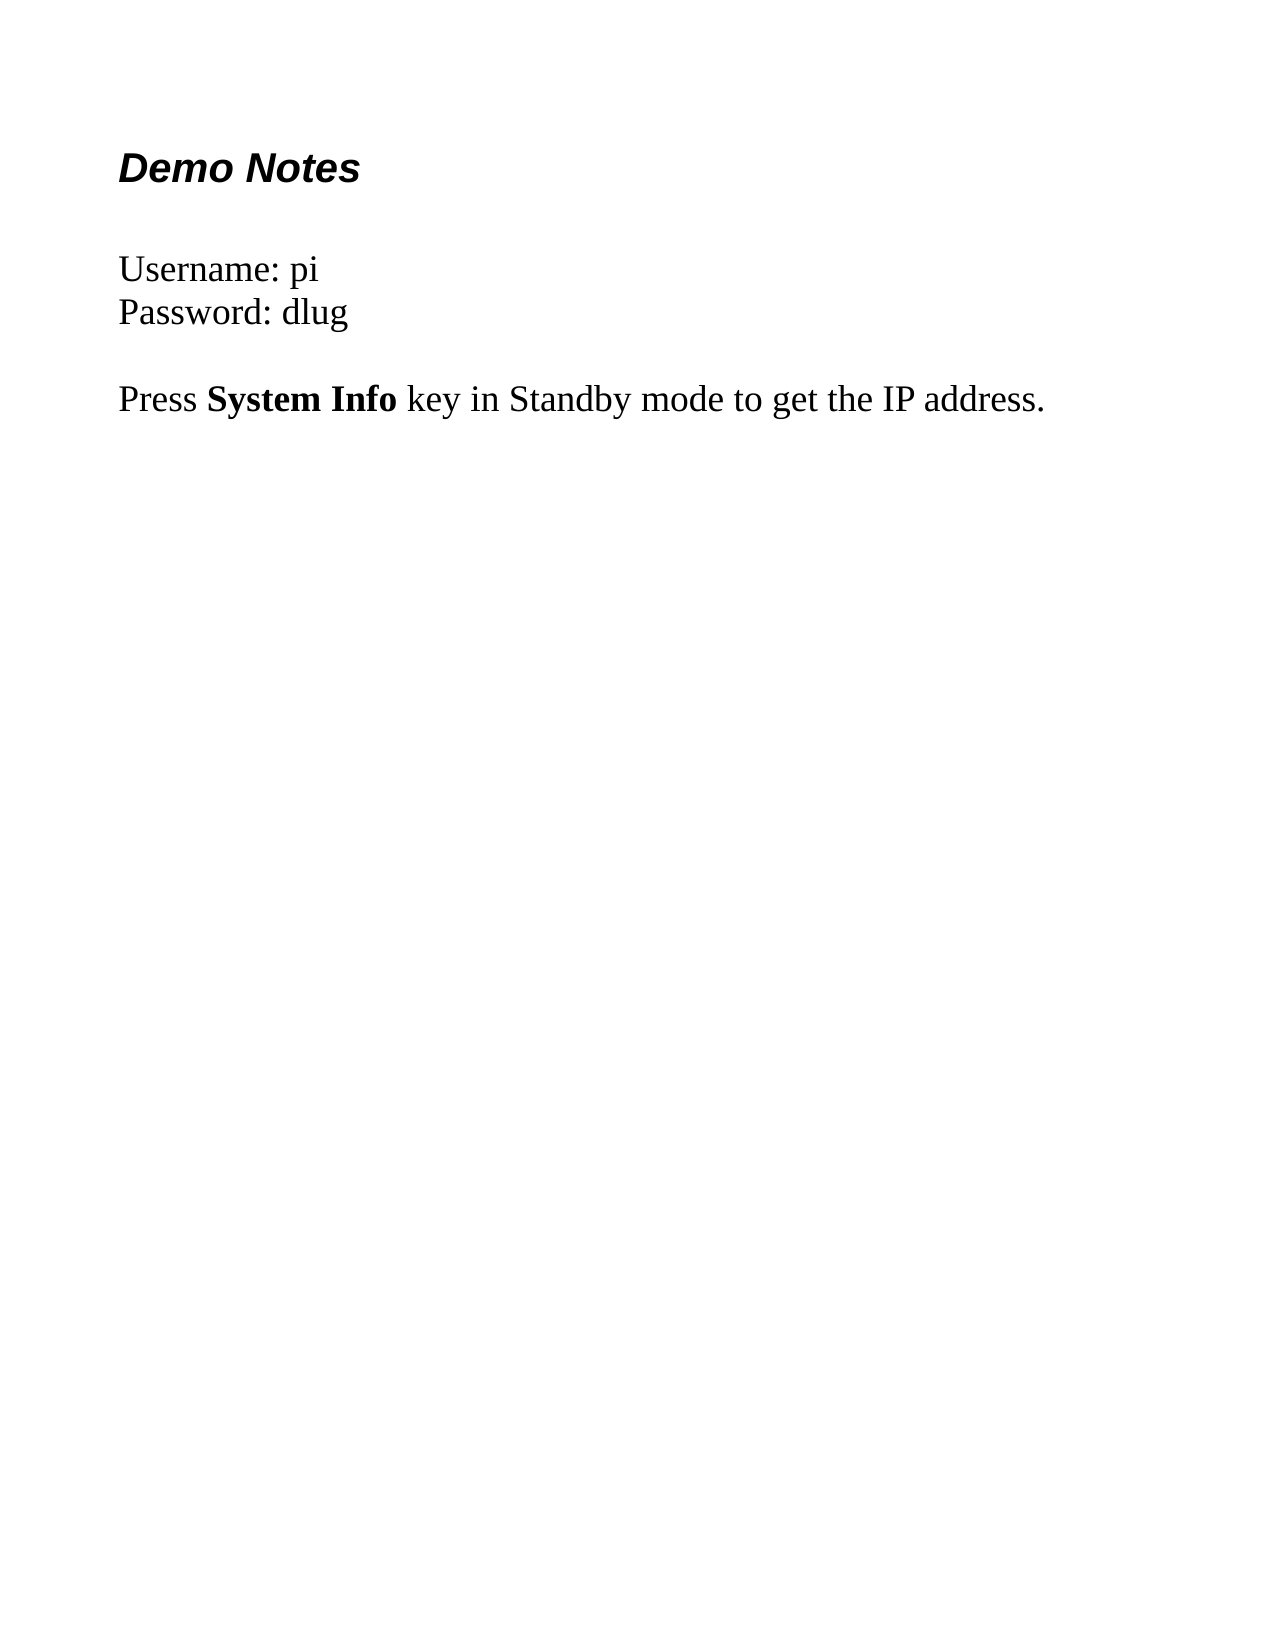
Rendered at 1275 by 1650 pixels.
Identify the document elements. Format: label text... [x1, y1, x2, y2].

text Password: dlug [118, 290, 1157, 333]
subtitle Demo Notes [118, 143, 1157, 191]
text Press System Info key in Standby mode to get the IP address. [118, 376, 1157, 419]
text Username: pi [118, 247, 1157, 290]
